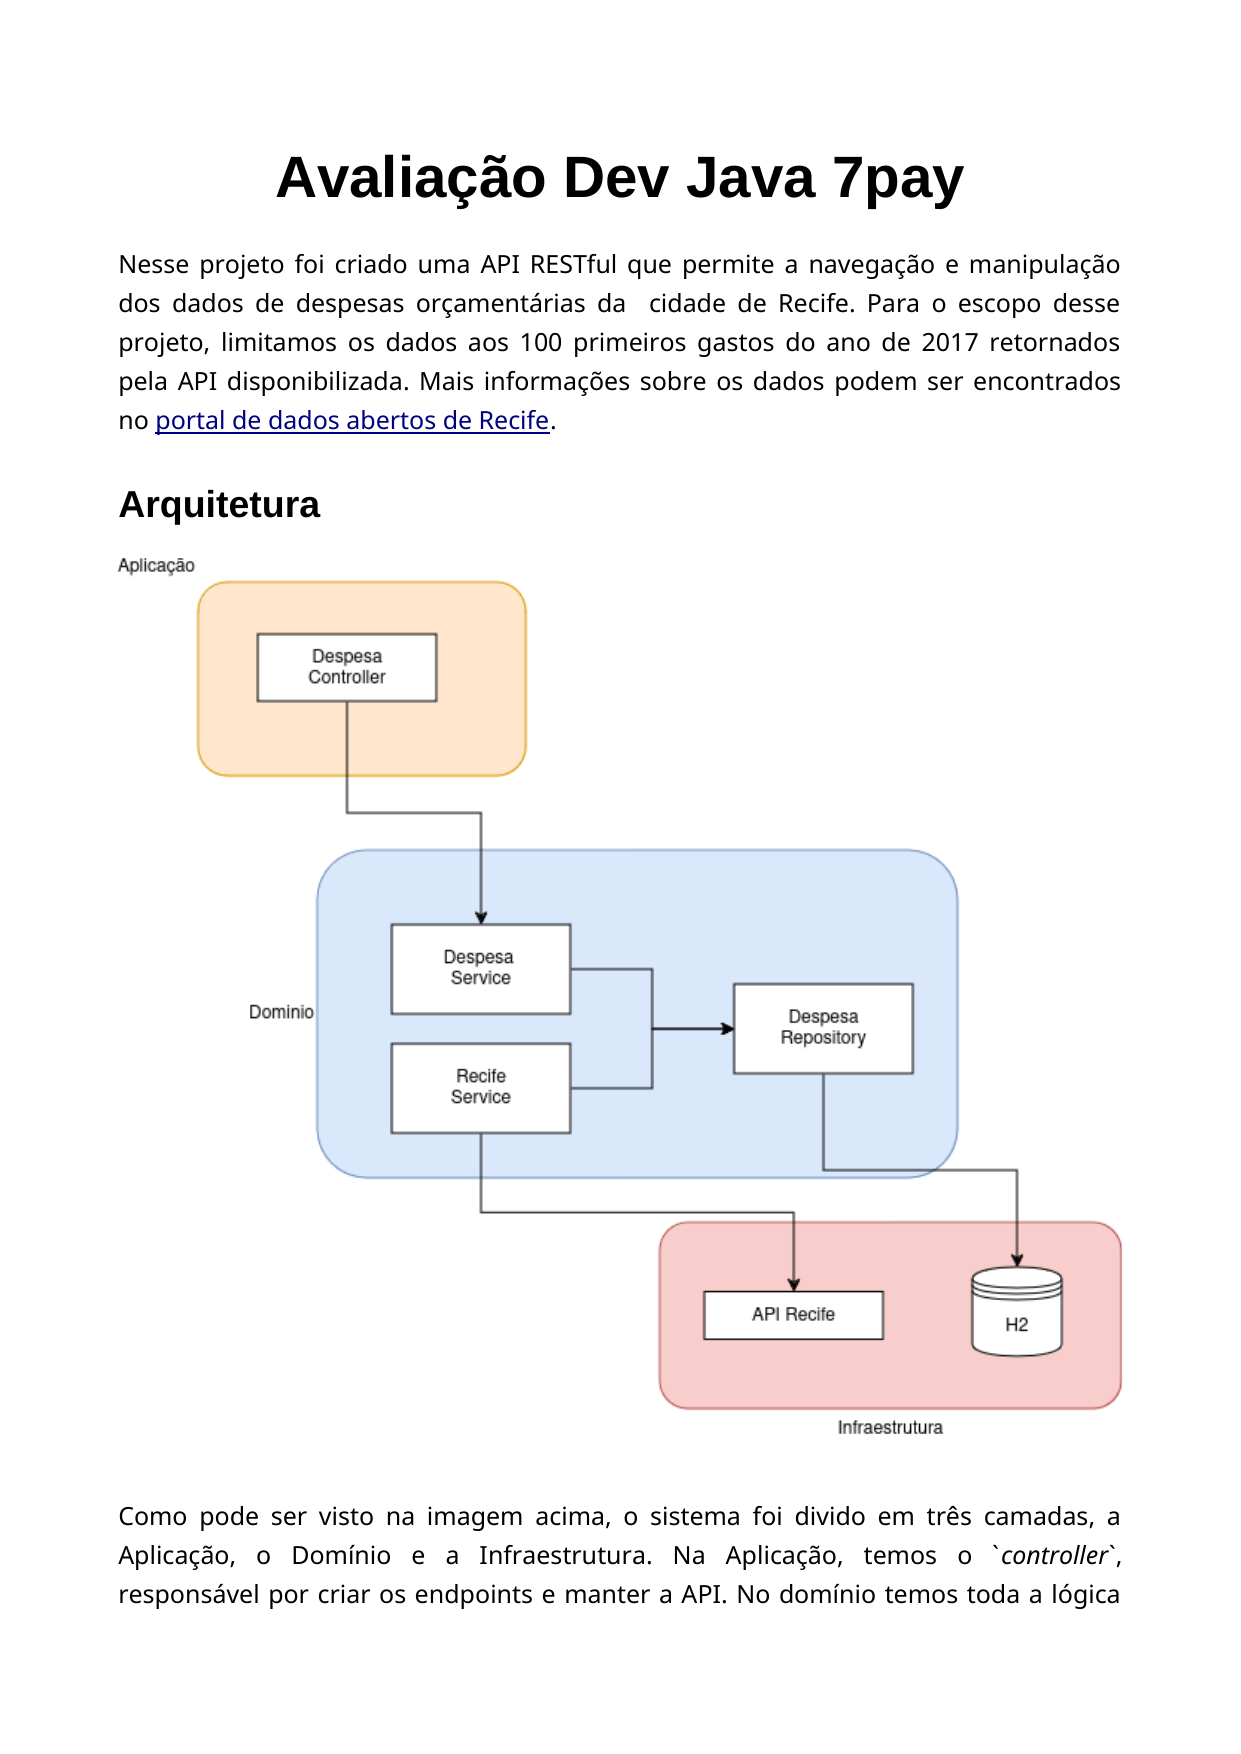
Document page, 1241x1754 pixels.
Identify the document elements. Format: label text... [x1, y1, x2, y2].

picture [118, 557, 1123, 1440]
title Avaliação Dev Java 7pay [118, 143, 1122, 210]
text Nesse projeto foi criado uma API RESTful que permite a navegação e manipulação dos dados de despesas orçamentárias da cidade de Recife. Para o escopo desse projeto, limitamos os dados aos 100 primeiros gastos do ano de 2017 retornados pela API disponibilizada. Mais informações sobre os dados podem ser encontrados no portal de dados abertos de Recife. [118, 246, 1122, 437]
text Como pode ser visto na imagem acima, o sistema foi divido em três camadas, a Aplicação, o Domínio e a Infraestrutura. Na Aplicação, temos o `controller`, responsável por criar os endpoints e manter a API. No domínio temos toda a lógica [118, 1498, 1122, 1611]
subtitle Arquitetura [118, 482, 1122, 525]
